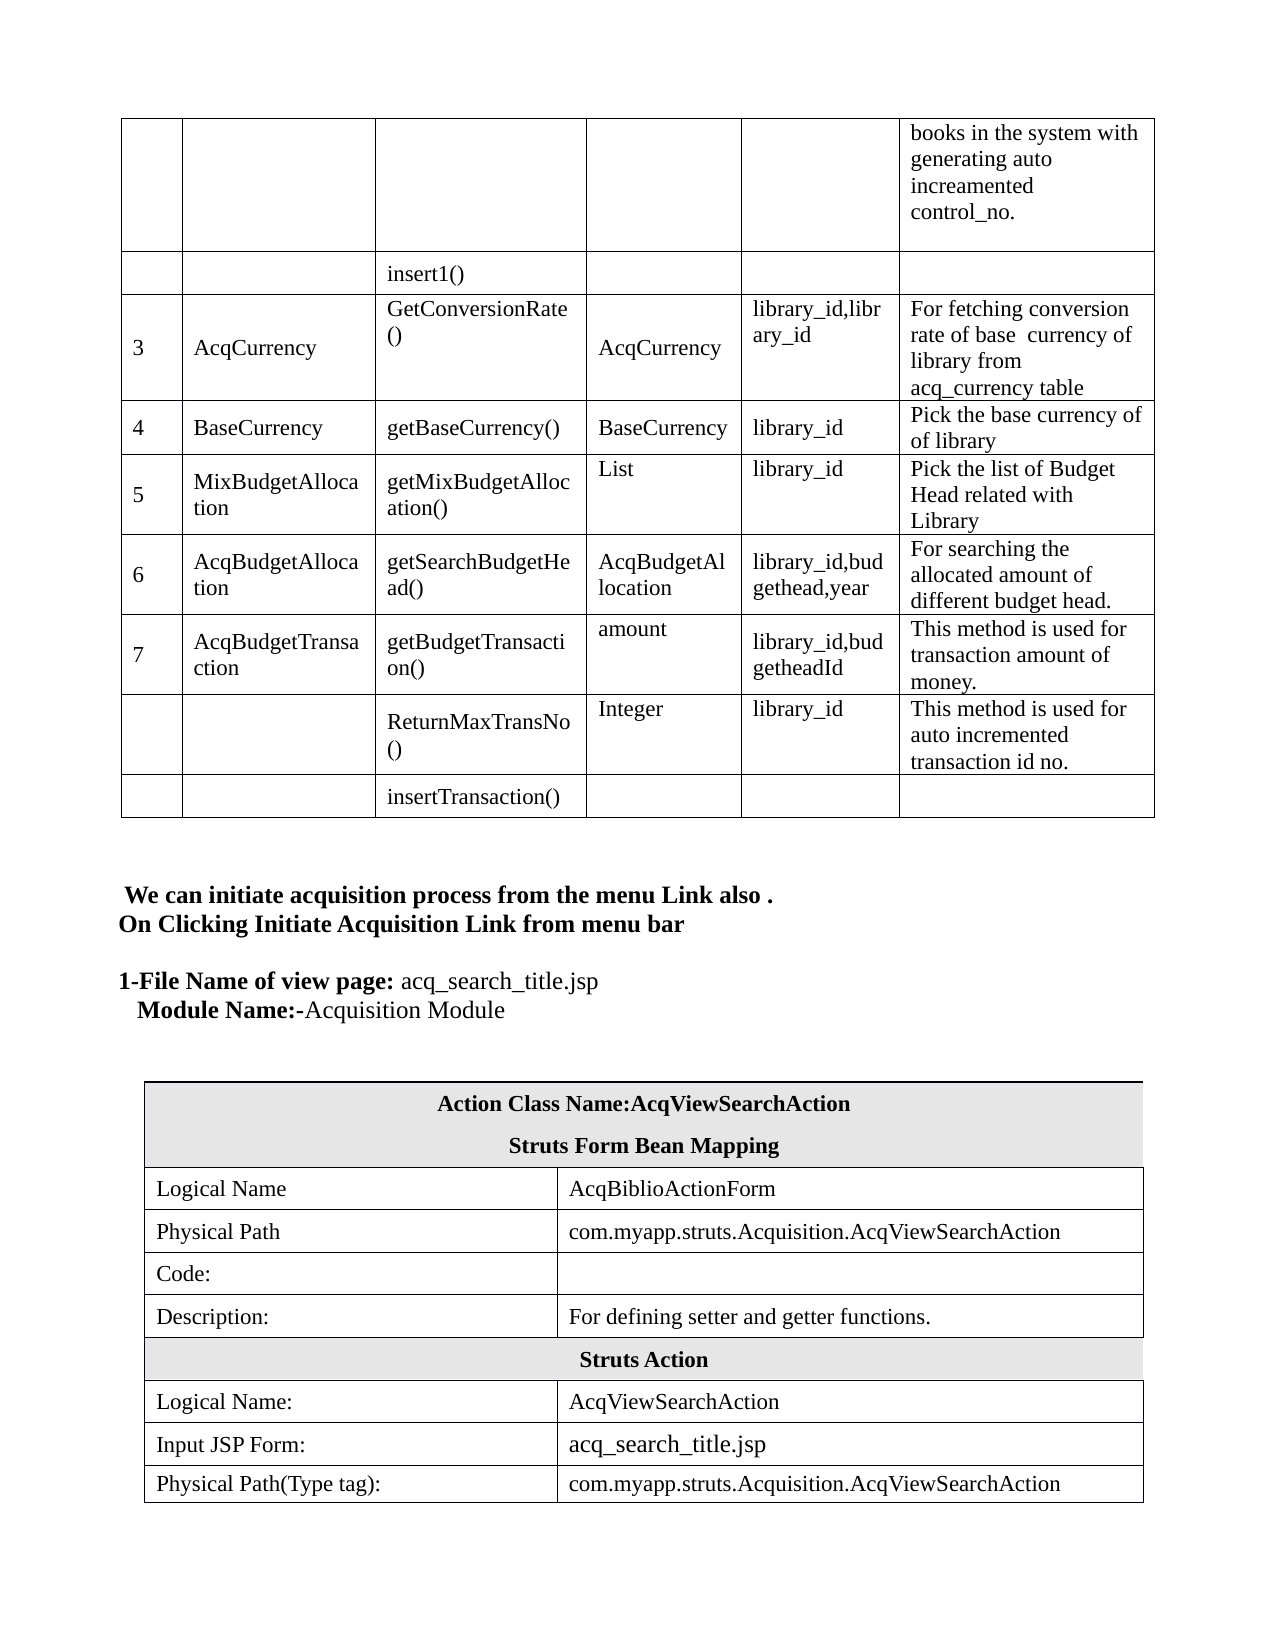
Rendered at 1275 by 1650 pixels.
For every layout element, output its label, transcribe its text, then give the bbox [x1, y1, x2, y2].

table_cell [558, 1253, 1143, 1294]
table_cell insertTransaction() [376, 775, 586, 817]
table_cell [183, 695, 375, 774]
table_cell library_id [742, 695, 899, 774]
table_cell For fetching conversion rate of base currency of library from acq_currency table [900, 295, 1154, 400]
table_cell 7 [122, 615, 182, 694]
table_cell AcqCurrency [587, 295, 741, 400]
table_cell [900, 775, 1154, 817]
table_cell [900, 252, 1154, 293]
table_cell GetConversionRate () [376, 295, 586, 400]
table_cell [587, 252, 741, 293]
table_cell [122, 695, 182, 774]
table_cell For defining setter and getter functions. [558, 1295, 1143, 1337]
table_cell Logical Name: [145, 1381, 557, 1422]
text 1-File Name of view page: acq_search_title.jsp [118, 966, 1157, 995]
table_cell [376, 119, 586, 251]
table_cell Code: [145, 1253, 557, 1294]
table_cell [183, 119, 375, 251]
table_cell [183, 775, 375, 817]
table_cell insert1() [376, 252, 586, 293]
table_cell library_id,budgetheadId [742, 615, 899, 694]
table_cell Struts Action [145, 1338, 1143, 1379]
table_cell Struts Form Bean Mapping [145, 1124, 1143, 1167]
table_cell [587, 775, 741, 817]
table_cell [742, 119, 899, 251]
table_cell Physical Path(Type tag): [145, 1466, 557, 1502]
text We can initiate acquisition process from the menu Link also . [118, 880, 1157, 909]
table_cell For searching the allocated amount of different budget head. [900, 535, 1154, 614]
table_cell ReturnMaxTransNo () [376, 695, 586, 774]
table_cell com.myapp.struts.Acquisition.AcqViewSearchAction [558, 1466, 1143, 1502]
table_cell 3 [122, 295, 182, 400]
table_cell [587, 119, 741, 251]
table_cell Logical Name [145, 1168, 557, 1209]
list Module Name:-Acquisition Module [118, 995, 1157, 1024]
table_header Action Class Name:AcqViewSearchAction [145, 1083, 1143, 1124]
table_cell getBaseCurrency() [376, 401, 586, 454]
table_cell AcqViewSearchAction [558, 1381, 1143, 1422]
table_cell library_id,library_id [742, 295, 899, 400]
table_cell com.myapp.struts.Acquisition.AcqViewSearchAction [558, 1210, 1143, 1252]
table_cell library_id [742, 401, 899, 454]
table_cell getBudgetTransaction() [376, 615, 586, 694]
table_cell 6 [122, 535, 182, 614]
table_cell 4 [122, 401, 182, 454]
table_cell library_id [742, 455, 899, 534]
table_cell BaseCurrency [587, 401, 741, 454]
table_cell Integer [587, 695, 741, 774]
table_cell AcqBudgetAllocation [183, 535, 375, 614]
table_cell 5 [122, 455, 182, 534]
table_cell Physical Path [145, 1210, 557, 1252]
table_cell This method is used for auto incremented transaction id no. [900, 695, 1154, 774]
table_cell amount [587, 615, 741, 694]
table_cell AcqBiblioActionForm [558, 1168, 1143, 1209]
table_cell Pick the list of Budget Head related with Library [900, 455, 1154, 534]
table_cell books in the system with generating auto increamented control_no. [900, 119, 1154, 251]
table_cell getSearchBudgetHead() [376, 535, 586, 614]
table_cell [742, 775, 899, 817]
table_cell Description: [145, 1295, 557, 1337]
table_cell library_id,budgethead,year [742, 535, 899, 614]
table_cell AcqBudgetAllocation [587, 535, 741, 614]
table_cell getMixBudgetAllocation() [376, 455, 586, 534]
table_cell [183, 252, 375, 293]
table_cell List [587, 455, 741, 534]
table_cell This method is used for transaction amount of money. [900, 615, 1154, 694]
table_cell BaseCurrency [183, 401, 375, 454]
table_cell AcqCurrency [183, 295, 375, 400]
table_cell acq_search_title.jsp [558, 1423, 1143, 1465]
text On Clicking Initiate Acquisition Link from menu bar [118, 909, 1157, 938]
table_cell [122, 119, 182, 251]
table_cell [122, 252, 182, 293]
table_cell MixBudgetAllocation [183, 455, 375, 534]
table_cell Pick the base currency of of library [900, 401, 1154, 454]
table_cell [742, 252, 899, 293]
table_cell AcqBudgetTransaction [183, 615, 375, 694]
table_cell Input JSP Form: [145, 1423, 557, 1465]
table_cell [122, 775, 182, 817]
